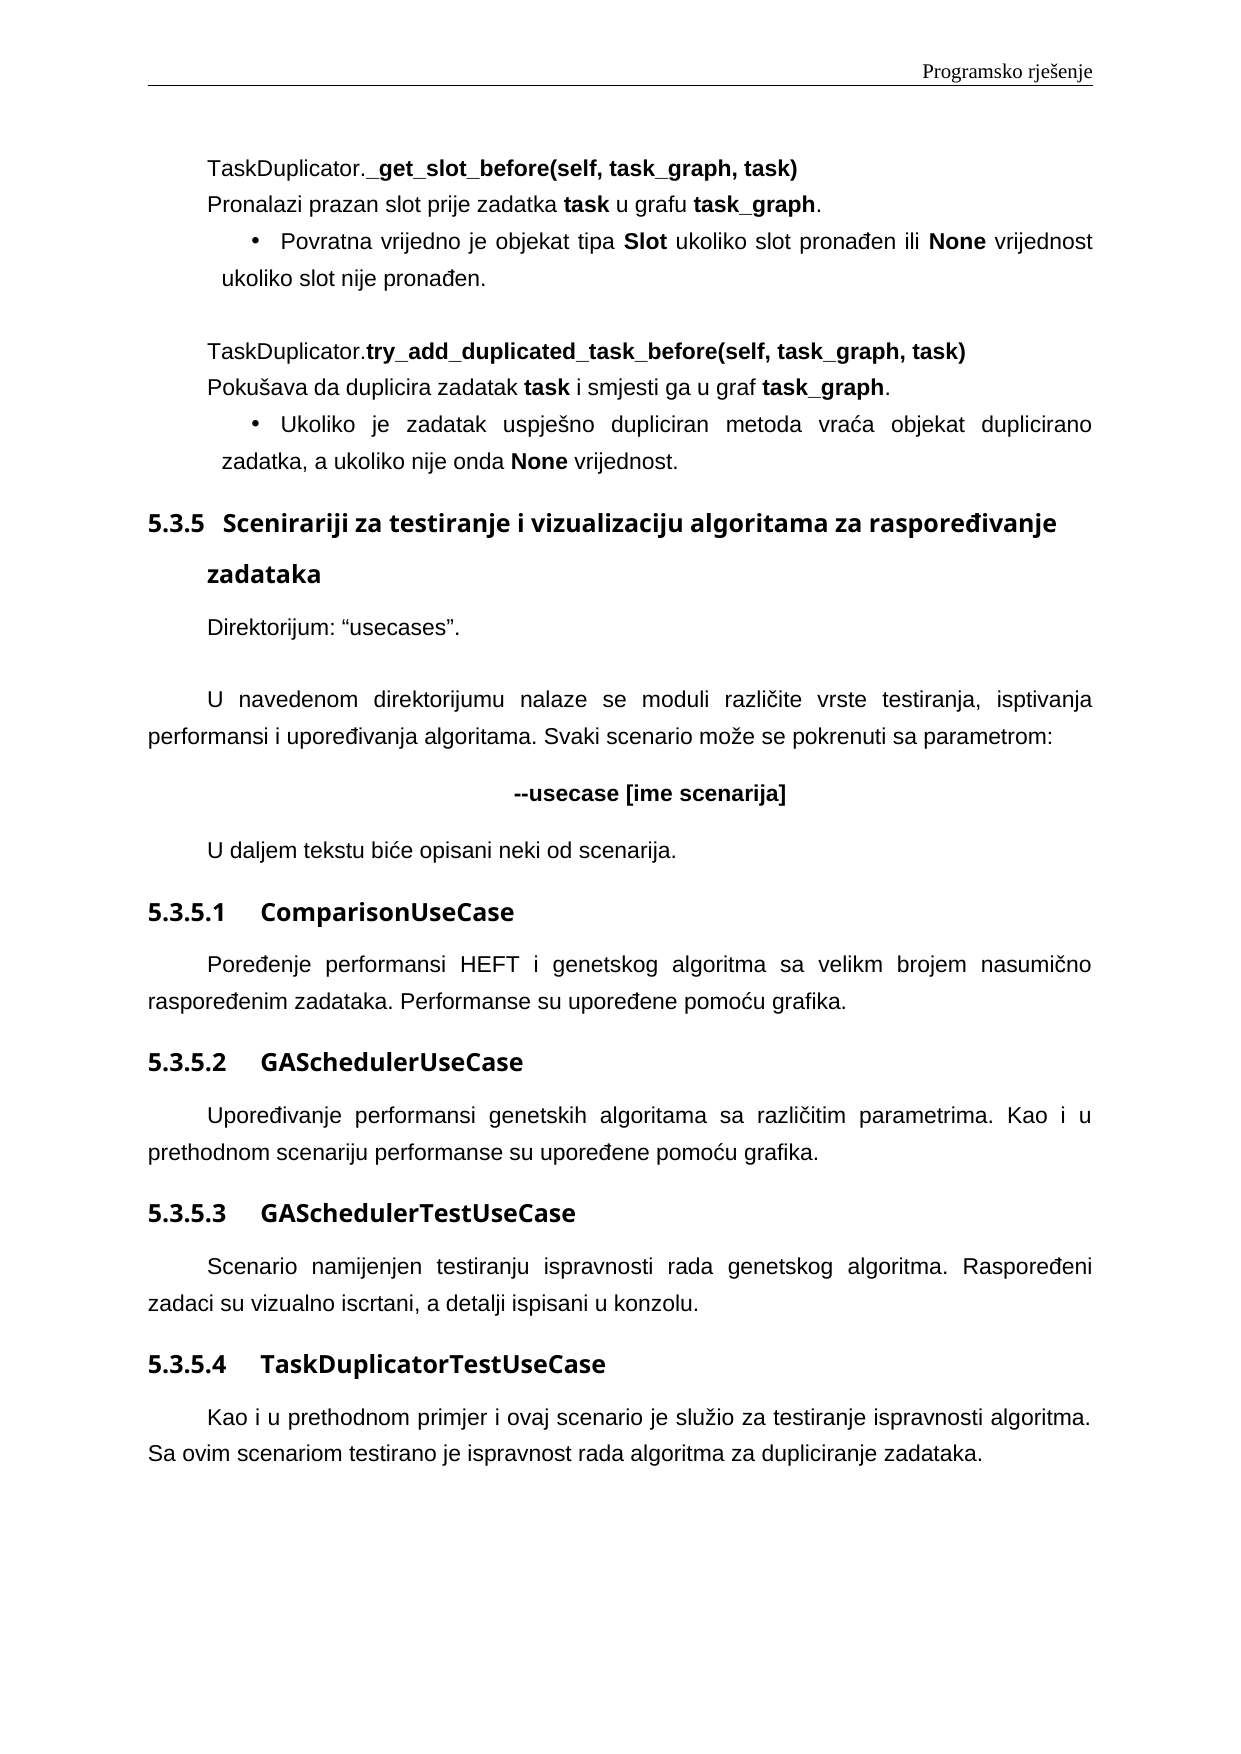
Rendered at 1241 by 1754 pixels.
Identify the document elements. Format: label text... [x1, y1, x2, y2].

text --usecase [ime scenarija] [148, 780, 1093, 806]
text TaskDuplicator._get_slot_before(self, task_graph, task) [148, 154, 1093, 181]
text Poređenje performansi HEFT i genetskog algoritma sa velikm brojem nasumično raspoređenim zadataka. Performanse su upoređene pomoću grafika. [148, 951, 1093, 1014]
subtitle Scenirariji za testiranje i vizualizaciju algoritama za raspoređivanje zadataka [148, 505, 1093, 590]
text Kao i u prethodnom primjer i ovaj scenario je služio za testiranje ispravnosti algoritma. Sa ovim scenariom testirano je ispravnost rada algoritma za dupliciranje zadataka. [148, 1404, 1093, 1467]
text TaskDuplicator.try_add_duplicated_task_before(self, task_graph, task) [148, 338, 1093, 364]
list Ukoliko je zadatak uspješno dupliciran metoda vraća objekat duplicirano zadatka, a ukoliko nije onda None vrijednost. [192, 411, 1093, 474]
text Scenario namijenjen testiranju ispravnosti rada genetskog algoritma. Raspoređeni zadaci su vizualno iscrtani, a detalji ispisani u konzolu. [148, 1253, 1093, 1316]
subtitle ComparisonUseCase [148, 894, 1093, 928]
text Pokušava da duplicira zadatak task i smjesti ga u graf task_graph. [148, 374, 1093, 400]
subtitle TaskDuplicatorTestUseCase [148, 1347, 1093, 1381]
text U daljem tekstu biće opisani neki od scenarija. [148, 837, 1093, 863]
list Povratna vrijedno je objekat tipa Slot ukoliko slot pronađen ili None vrijednost ukoliko slot nije pronađen. [192, 228, 1093, 291]
text U navedenom direktorijumu nalaze se moduli različite vrste testiranja, isptivanja performansi i upoređivanja algoritama. Svaki scenario može se pokrenuti sa parametrom: [148, 686, 1093, 749]
text Direktorijum: “usecases”. [148, 613, 1093, 640]
subtitle GASchedulerTestUseCase [148, 1196, 1093, 1230]
text Upoređivanje performansi genetskih algoritama sa različitim parametrima. Kao i u prethodnom scenariju performanse su upoređene pomoću grafika. [148, 1102, 1093, 1165]
text Pronalazi prazan slot prije zadatka task u grafu task_graph. [148, 191, 1093, 217]
subtitle GASchedulerUseCase [148, 1045, 1093, 1079]
